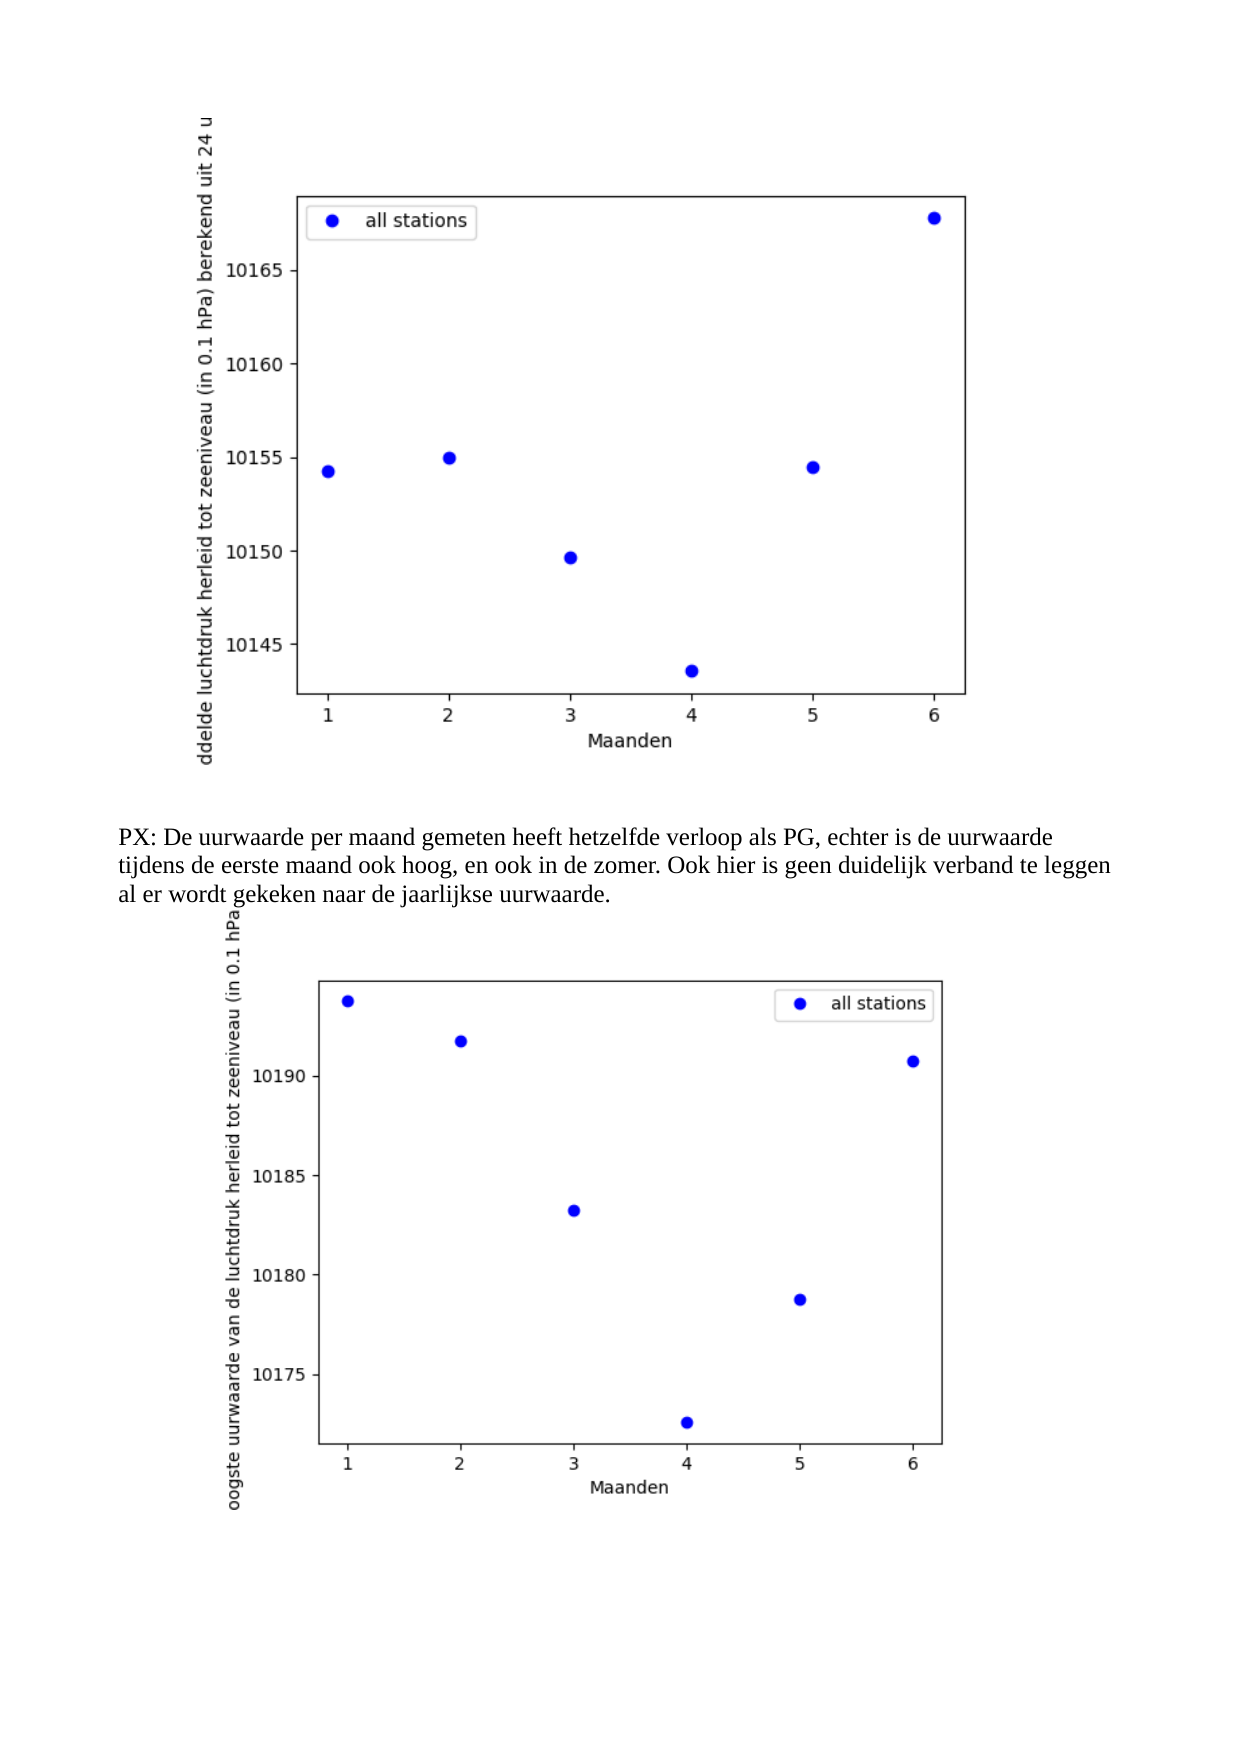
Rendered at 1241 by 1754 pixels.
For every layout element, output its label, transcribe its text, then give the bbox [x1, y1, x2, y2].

picture [218, 908, 1022, 1510]
picture [189, 118, 1051, 765]
text PX: De uurwaarde per maand gemeten heeft hetzelfde verloop als PG, echter is de uurwaarde tijdens de eerste maand ook hoog, en ook in de zomer. Ook hier is geen duidelijk verband te leggen al er wordt gekeken naar de jaarlijkse uurwaarde. [118, 822, 1122, 908]
